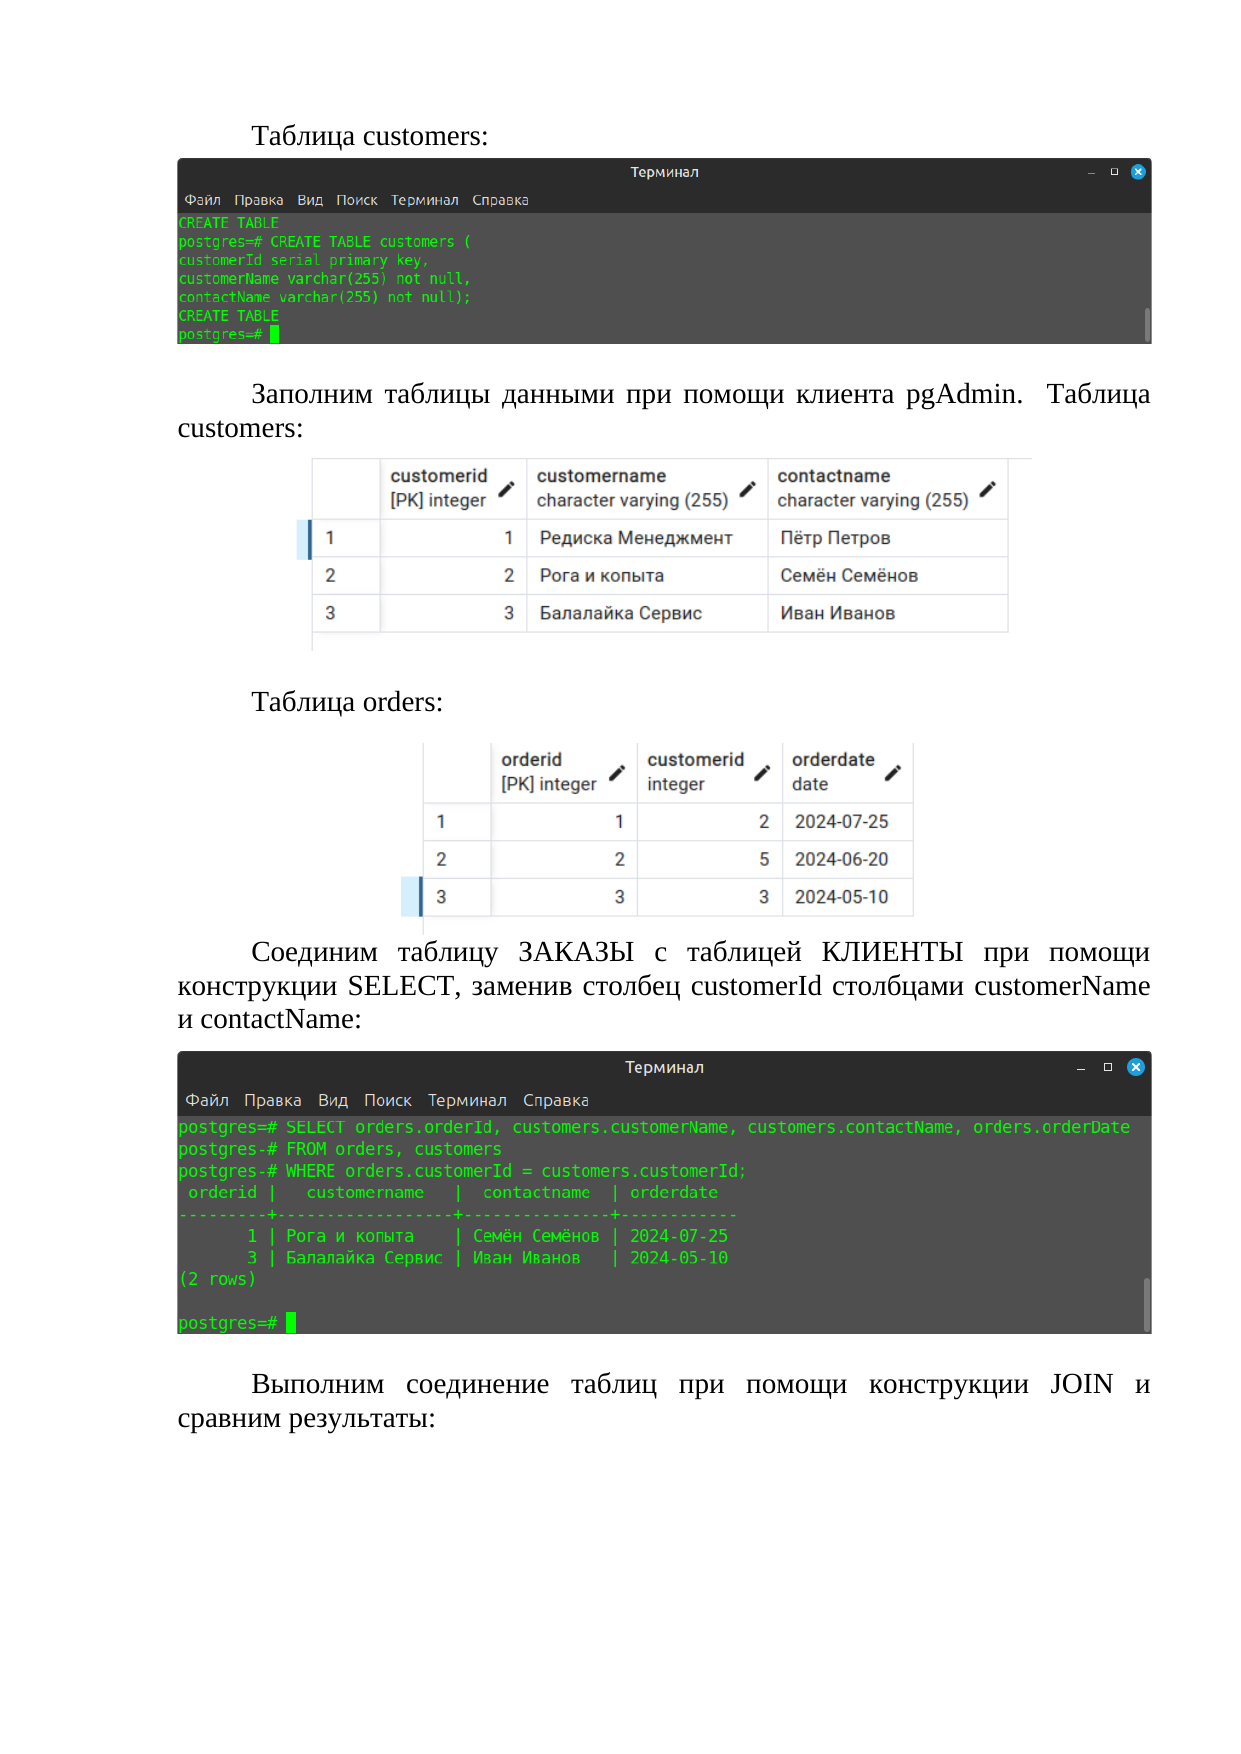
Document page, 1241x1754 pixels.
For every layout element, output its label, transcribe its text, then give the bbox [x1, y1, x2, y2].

picture [177, 158, 1152, 344]
picture [401, 743, 937, 935]
picture [296, 458, 1033, 651]
text Таблица orders: [177, 684, 1152, 718]
text Таблица customers: [177, 118, 1152, 152]
text Заполним таблицы данными при помощи клиента pgAdmin. Таблица customers: [177, 377, 1152, 444]
text Соединим таблицу ЗАКАЗЫ с таблицей КЛИЕНТЫ при помощи конструкции SELECT, заменив столбец customerId столбцами customerName и contactName: [177, 718, 1152, 1035]
picture [177, 1051, 1152, 1334]
text Выполним соединение таблиц при помощи конструкции JOIN и сравним результаты: [177, 1367, 1152, 1434]
